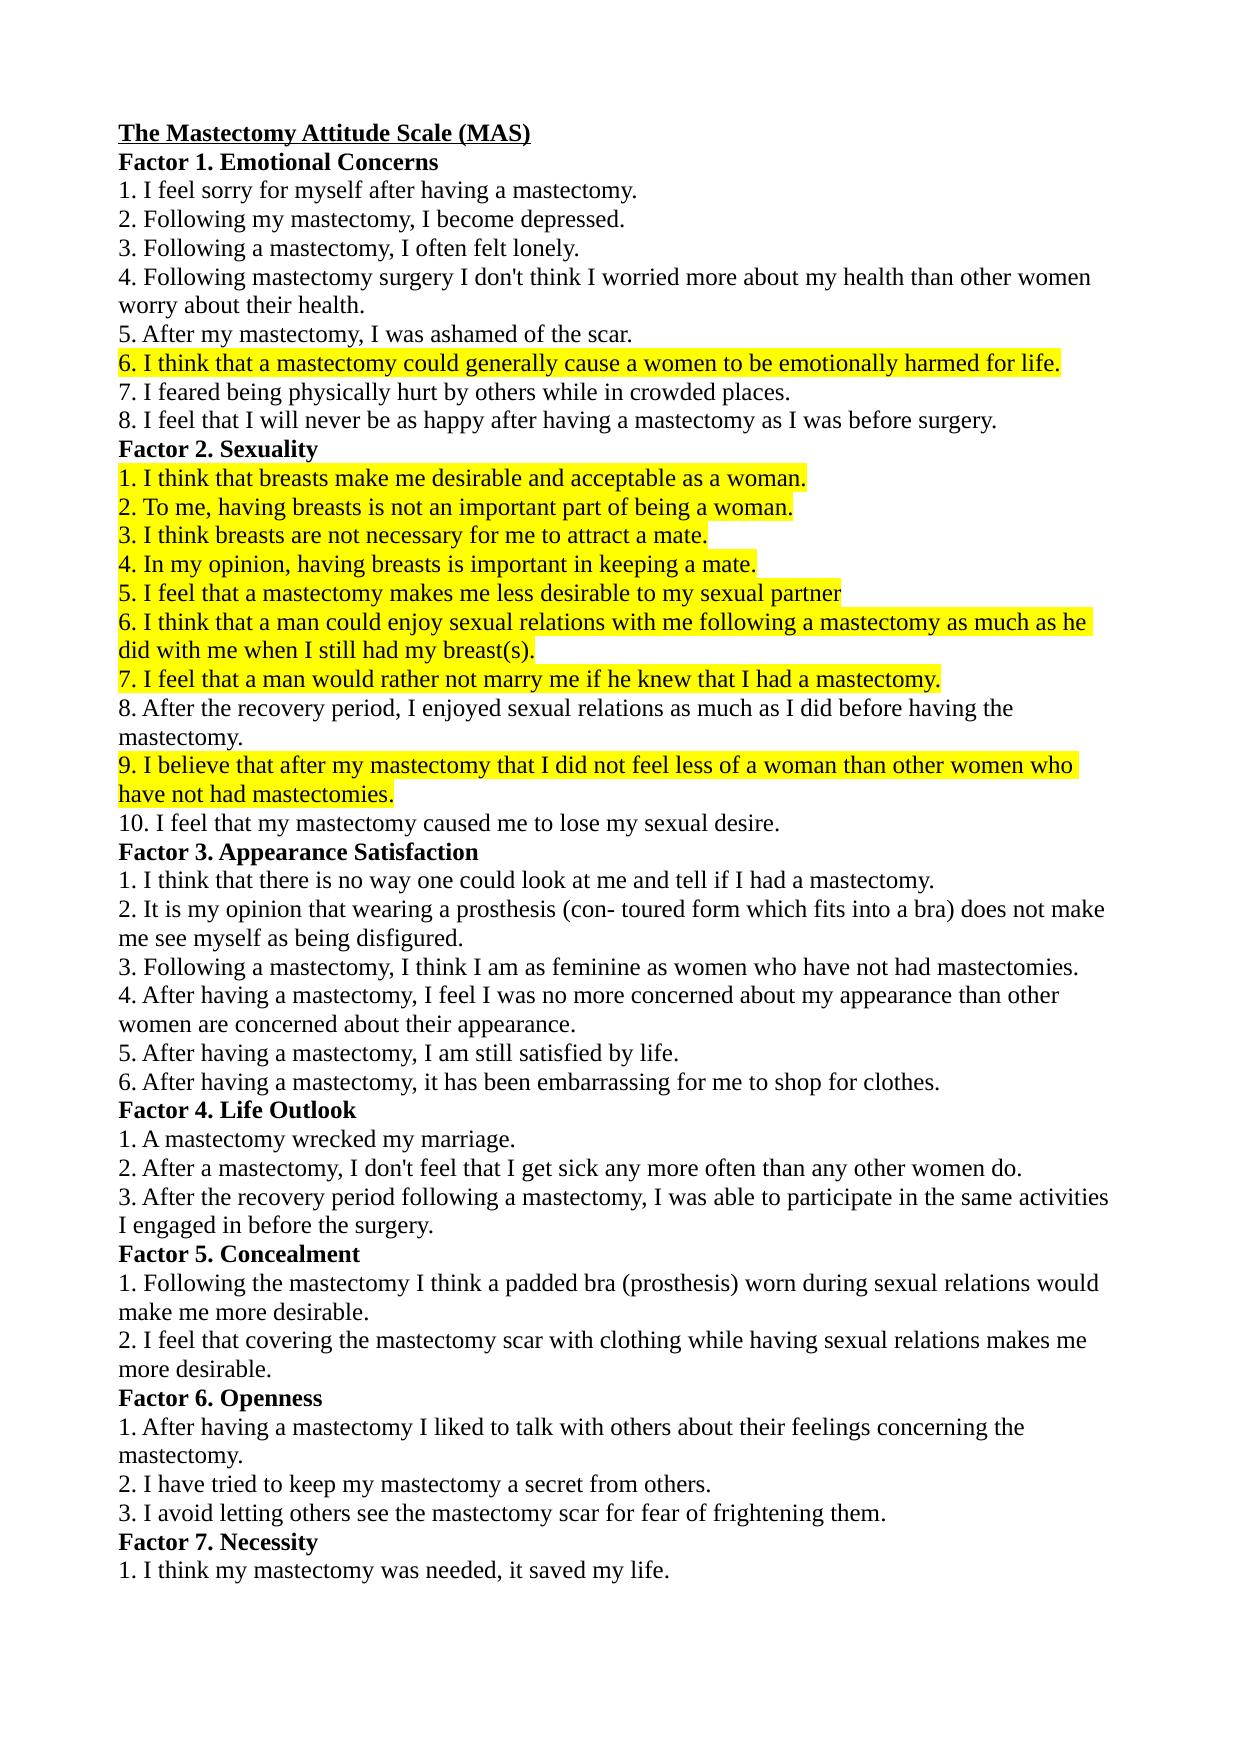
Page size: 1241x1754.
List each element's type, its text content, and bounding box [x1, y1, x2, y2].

text 9. I believe that after my mastectomy that I did not feel less of a woman than other women who have not had mastectomies. [118, 751, 1122, 808]
text 4. Following mastectomy surgery I don't think I worried more about my health than other women worry about their health. [118, 262, 1122, 319]
text 3. I avoid letting others see the mastectomy scar for fear of frightening them. [118, 1498, 1122, 1527]
text Factor 3. Appearance Satisfaction [118, 837, 1122, 866]
text 3. I think breasts are not necessary for me to attract a mate. [118, 521, 1122, 549]
text 1. I think that there is no way one could look at me and tell if I had a mastectomy. [118, 866, 1122, 894]
text 2. It is my opinion that wearing a prosthesis (con- toured form which fits into a bra) does not make me see myself as being disfigured. [118, 894, 1122, 952]
text 2. To me, having breasts is not an important part of being a woman. [118, 492, 1122, 521]
text Factor 2. Sexuality [118, 434, 1122, 463]
text 2. After a mastectomy, I don't feel that I get sick any more often than any other women do. [118, 1153, 1122, 1182]
text 6. I think that a man could enjoy sexual relations with me following a mastectomy as much as he did with me when I still had my breast(s). [118, 607, 1122, 664]
text Factor 4. Life Outlook [118, 1096, 1122, 1124]
text 1. I feel sorry for myself after having a mastectomy. [118, 176, 1122, 204]
text Factor 5. Concealment [118, 1239, 1122, 1268]
text The Mastectomy Attitude Scale (MAS) Factor 1. Emotional Concerns [118, 118, 1122, 176]
text 5. After my mastectomy, I was ashamed of the scar. [118, 319, 1122, 348]
text 6. After having a mastectomy, it has been embarrassing for me to shop for clothes. [118, 1067, 1122, 1096]
text 2. Following my mastectomy, I become depressed. [118, 204, 1122, 233]
text 1. I think my mastectomy was needed, it saved my life. [118, 1556, 1122, 1584]
text 4. After having a mastectomy, I feel I was no more concerned about my appearance than other women are concerned about their appearance. [118, 981, 1122, 1038]
text 2. I feel that covering the mastectomy scar with clothing while having sexual relations makes me more desirable. [118, 1326, 1122, 1383]
text 2. I have tried to keep my mastectomy a secret from others. [118, 1469, 1122, 1498]
text 7. I feel that a man would rather not marry me if he knew that I had a mastectomy. [118, 664, 1122, 693]
text 10. I feel that my mastectomy caused me to lose my sexual desire. [118, 808, 1122, 837]
text 5. After having a mastectomy, I am still satisfied by life. [118, 1038, 1122, 1067]
text 8. After the recovery period, I enjoyed sexual relations as much as I did before having the mastectomy. [118, 693, 1122, 751]
text Factor 6. Openness [118, 1383, 1122, 1412]
text 7. I feared being physically hurt by others while in crowded places. [118, 377, 1122, 406]
text 4. In my opinion, having breasts is important in keeping a mate. [118, 549, 1122, 578]
text 3. After the recovery period following a mastectomy, I was able to participate in the same activities I engaged in before the surgery. [118, 1182, 1122, 1239]
text 5. I feel that a mastectomy makes me less desirable to my sexual partner [118, 578, 1122, 607]
text 1. Following the mastectomy I think a padded bra (prosthesis) worn during sexual relations would make me more desirable. [118, 1268, 1122, 1326]
text 8. I feel that I will never be as happy after having a mastectomy as I was before surgery. [118, 406, 1122, 434]
text 1. After having a mastectomy I liked to talk with others about their feelings concerning the mastectomy. [118, 1412, 1122, 1469]
text 6. I think that a mastectomy could generally cause a women to be emotionally harmed for life. [118, 348, 1122, 377]
text 3. Following a mastectomy, I think I am as feminine as women who have not had mastectomies. [118, 952, 1122, 981]
text 1. I think that breasts make me desirable and acceptable as a woman. [118, 463, 1122, 492]
text 1. A mastectomy wrecked my marriage. [118, 1124, 1122, 1153]
text 3. Following a mastectomy, I often felt lonely. [118, 233, 1122, 262]
text Factor 7. Necessity [118, 1527, 1122, 1556]
